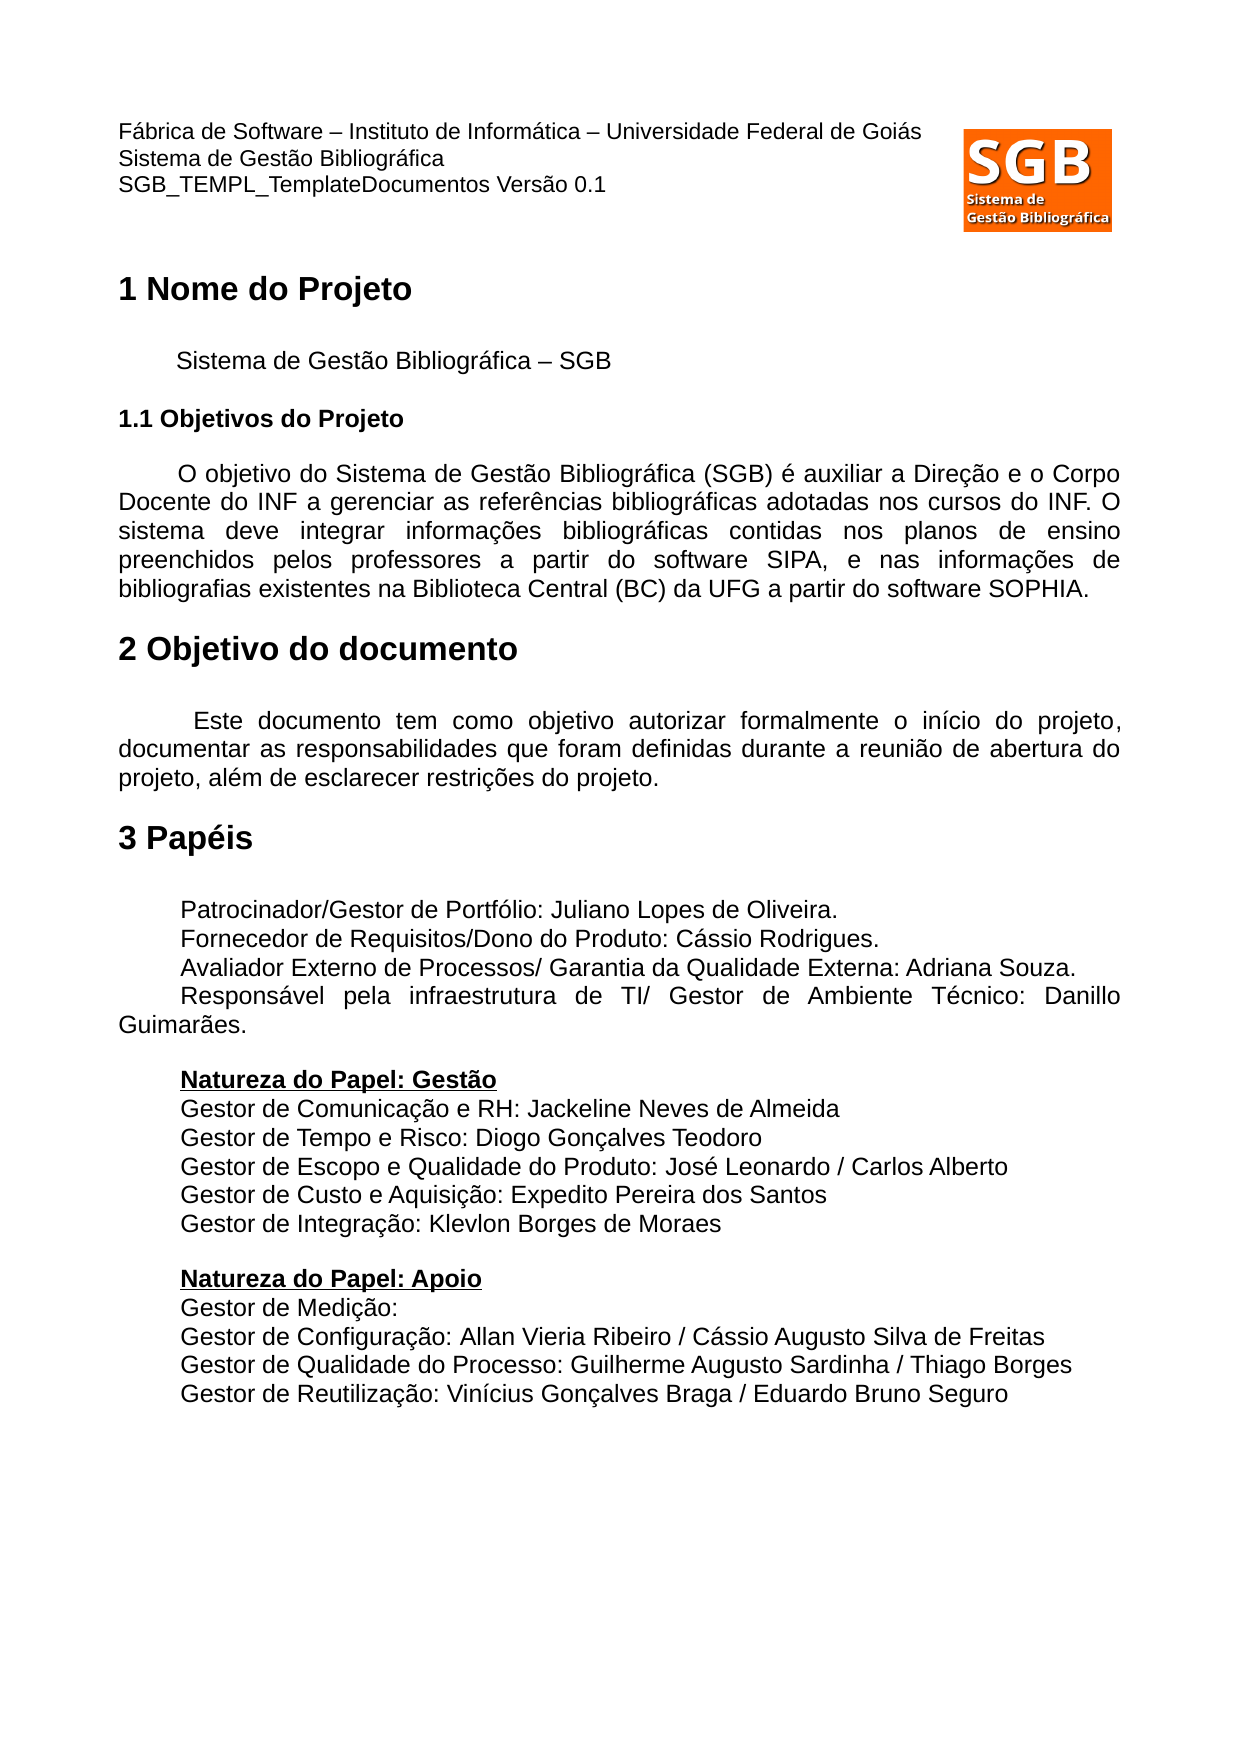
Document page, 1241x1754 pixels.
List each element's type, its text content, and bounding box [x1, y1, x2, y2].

text Gestor de Reutilização: Vinícius Gonçalves Braga / Eduardo Bruno Seguro [118, 1379, 1122, 1408]
text Gestor de Comunicação e RH: Jackeline Neves de Almeida [118, 1094, 1122, 1123]
text Gestor de Tempo e Risco: Diogo Gonçalves Teodoro [118, 1123, 1122, 1151]
text Natureza do Papel: Gestão [118, 1065, 1122, 1094]
subtitle 2 Objetivo do documento [118, 629, 1122, 667]
text Responsável pela infraestrutura de TI/ Gestor de Ambiente Técnico: Danillo Guimarães. [118, 981, 1122, 1039]
text Gestor de Qualidade do Processo: Guilherme Augusto Sardinha / Thiago Borges [118, 1350, 1122, 1379]
text O objetivo do Sistema de Gestão Bibliográfica (SGB) é auxiliar a Direção e o Corpo Docente do INF a gerenciar as referências bibliográficas adotadas nos cursos do INF. O sistema deve integrar informações bibliográficas contidas nos planos de ensino preenchidos pelos professores a partir do software SIPA, e nas informações de bibliografias existentes na Biblioteca Central (BC) da UFG a partir do software SOPHIA. [118, 459, 1122, 602]
text Avaliador Externo de Processos/ Garantia da Qualidade Externa: Adriana Souza. [118, 953, 1122, 981]
subtitle 1.1 Objetivos do Projeto [118, 403, 1122, 432]
text Natureza do Papel: Apoio [118, 1264, 1122, 1293]
text Gestor de Medição: [118, 1293, 1122, 1322]
subtitle 3 Papéis [118, 818, 1122, 857]
text Patrocinador/Gestor de Portfólio: Juliano Lopes de Oliveira. [118, 895, 1122, 924]
text Gestor de Custo e Aquisição: Expedito Pereira dos Santos [118, 1180, 1122, 1209]
text Gestor de Escopo e Qualidade do Produto: José Leonardo / Carlos Alberto [118, 1151, 1122, 1180]
text Sistema de Gestão Bibliográfica – SGB [118, 346, 1122, 375]
text Gestor de Configuração: Allan Vieria Ribeiro / Cássio Augusto Silva de Freitas [118, 1322, 1122, 1350]
text Fornecedor de Requisitos/Dono do Produto: Cássio Rodrigues. [118, 924, 1122, 953]
picture [963, 129, 1112, 232]
text Este documento tem como objetivo autorizar formalmente o início do projeto, documentar as responsabilidades que foram definidas durante a reunião de abertura do projeto, além de esclarecer restrições do projeto. [118, 706, 1122, 792]
text Gestor de Integração: Klevlon Borges de Moraes [118, 1209, 1122, 1238]
subtitle 1 Nome do Projeto [118, 269, 1122, 308]
